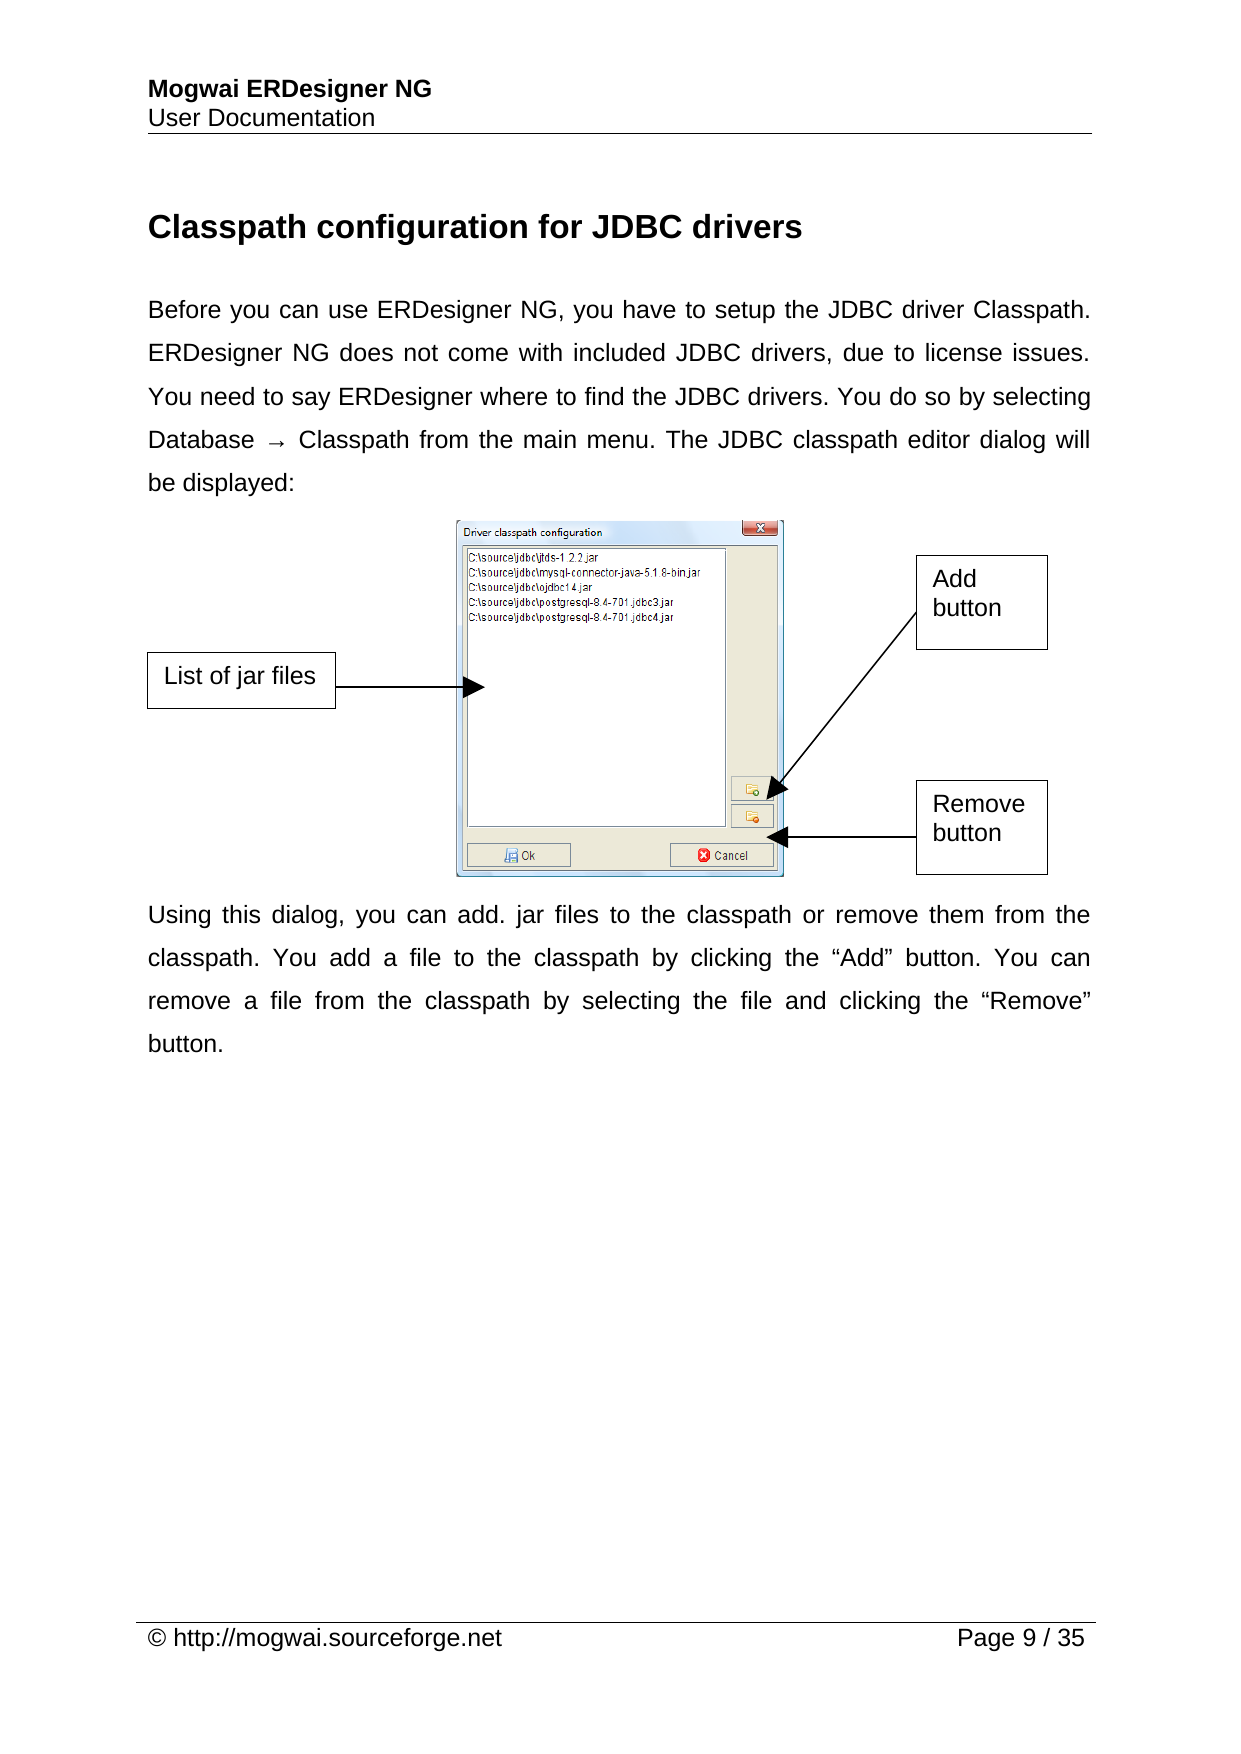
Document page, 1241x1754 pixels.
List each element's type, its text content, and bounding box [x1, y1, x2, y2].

text Using this dialog, you can add. jar files to the classpath or remove them from the classpath. You add a file to the classpath by clicking the “Add” button. You can remove a file from the classpath by selecting the file and clicking the “Remove” button. [148, 900, 1092, 1058]
picture [456, 520, 784, 877]
text Add button [932, 564, 1032, 622]
text Remove button [932, 789, 1032, 847]
text List of jar files [163, 661, 319, 689]
text Before you can use ERDesigner NG, you have to setup the JDBC driver Classpath. ERDesigner NG does not come with included JDBC drivers, due to license issues. You need to say ERDesigner where to find the JDBC drivers. You do so by selecting Database → Classpath from the main menu. The JDBC classpath editor dialog will be displayed: [148, 295, 1092, 496]
subtitle Classpath configuration for JDBC drivers [148, 207, 1092, 246]
